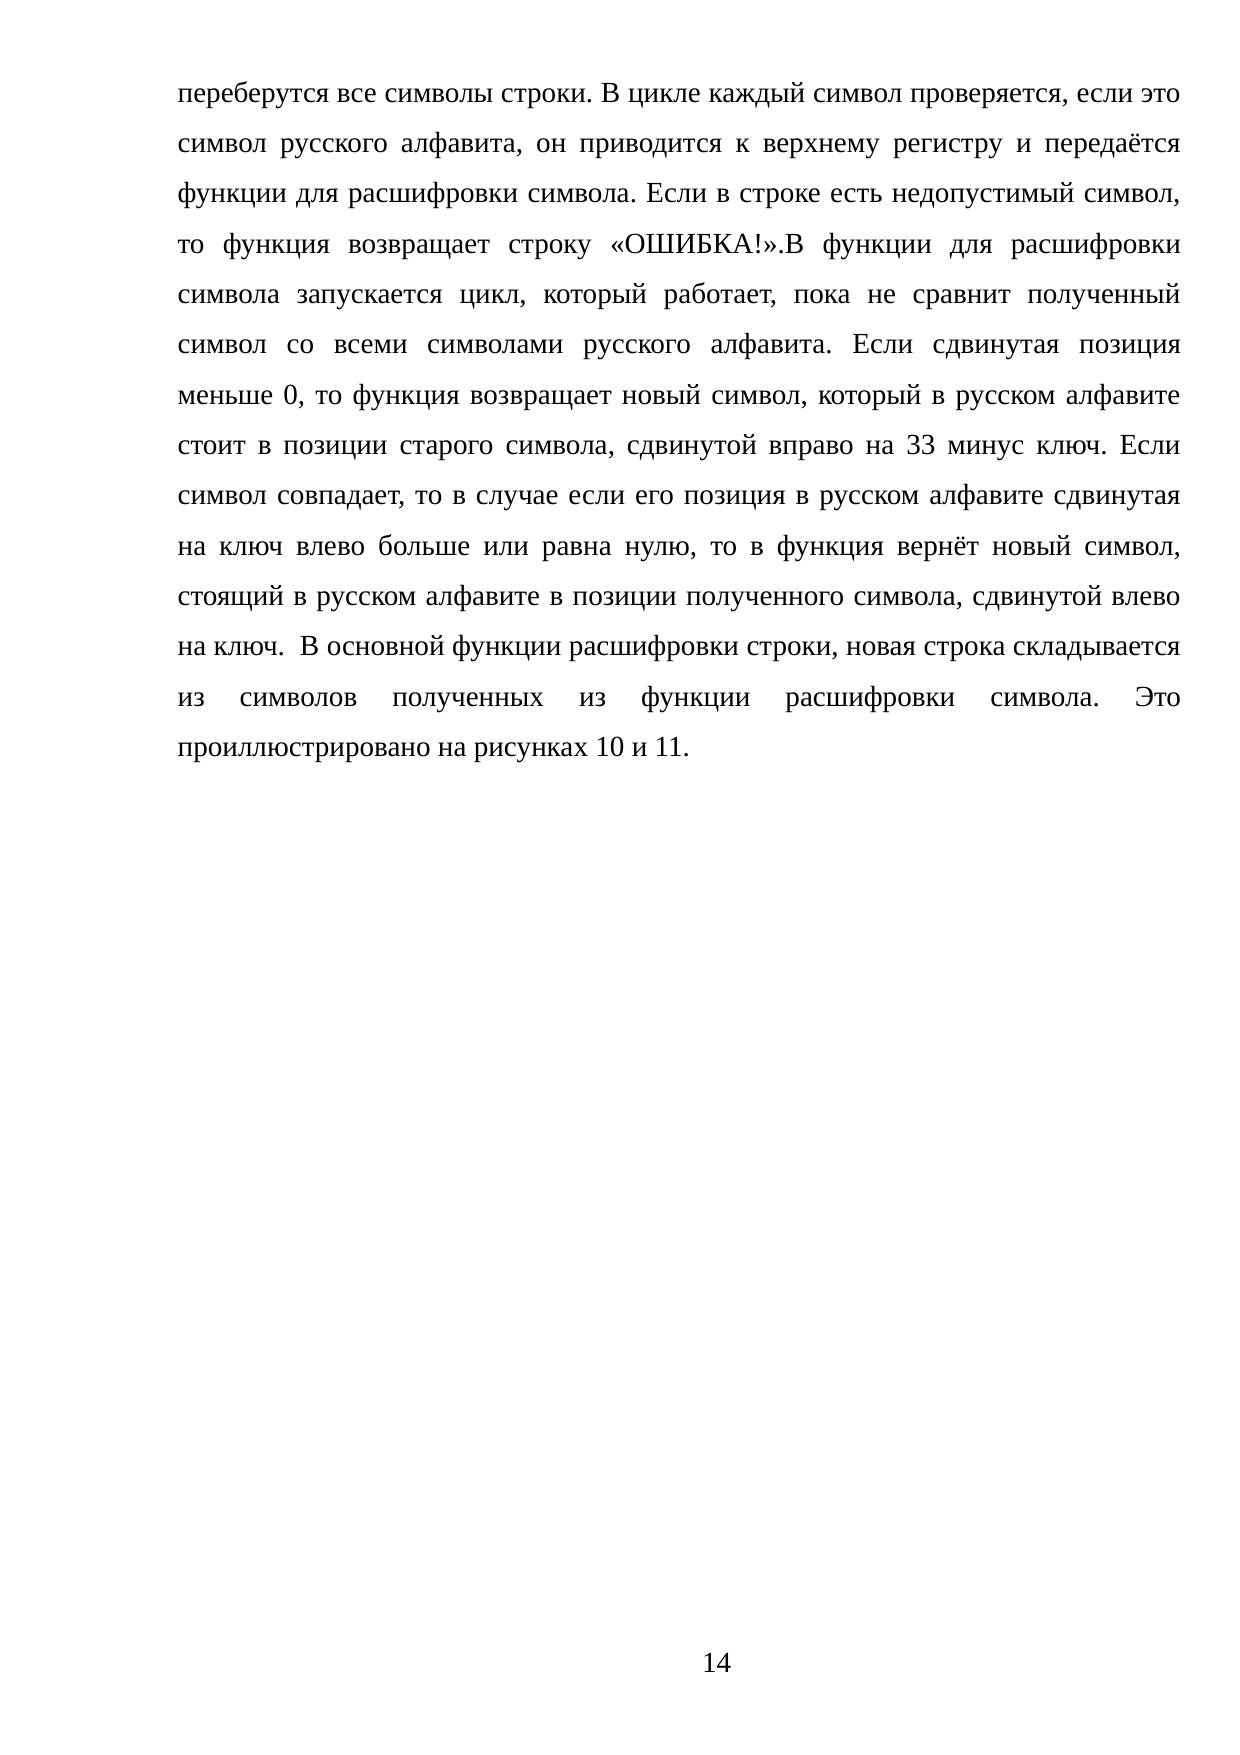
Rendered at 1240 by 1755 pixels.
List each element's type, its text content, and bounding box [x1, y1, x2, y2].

list переберутся все символы строки. В цикле каждый символ проверяется, если это символ русского алфавита, он приводится к верхнему регистру и передаётся функции для расшифровки символа. Если в строке есть недопустимый символ, то функция возвращает строку «ОШИБКА!».В функции для расшифровки символа запускается цикл, который работает, пока не сравнит полученный символ со всеми символами русского алфавита. Если сдвинутая позиция меньше 0, то функция возвращает новый символ, который в русском алфавите стоит в позиции старого символа, сдвинутой вправо на 33 минус ключ. Если символ совпадает, то в случае если его позиция в русском алфавите сдвинутая на ключ влево больше или равна нулю, то в функция вернёт новый символ, стоящий в русском алфавите в позиции полученного символа, сдвинутой влево на ключ. В основной функции расшифровки строки, новая строка складывается из символов полученных из функции расшифровки символа. Это проиллюстрировано на рисунках 10 и 11. [177, 75, 1182, 763]
